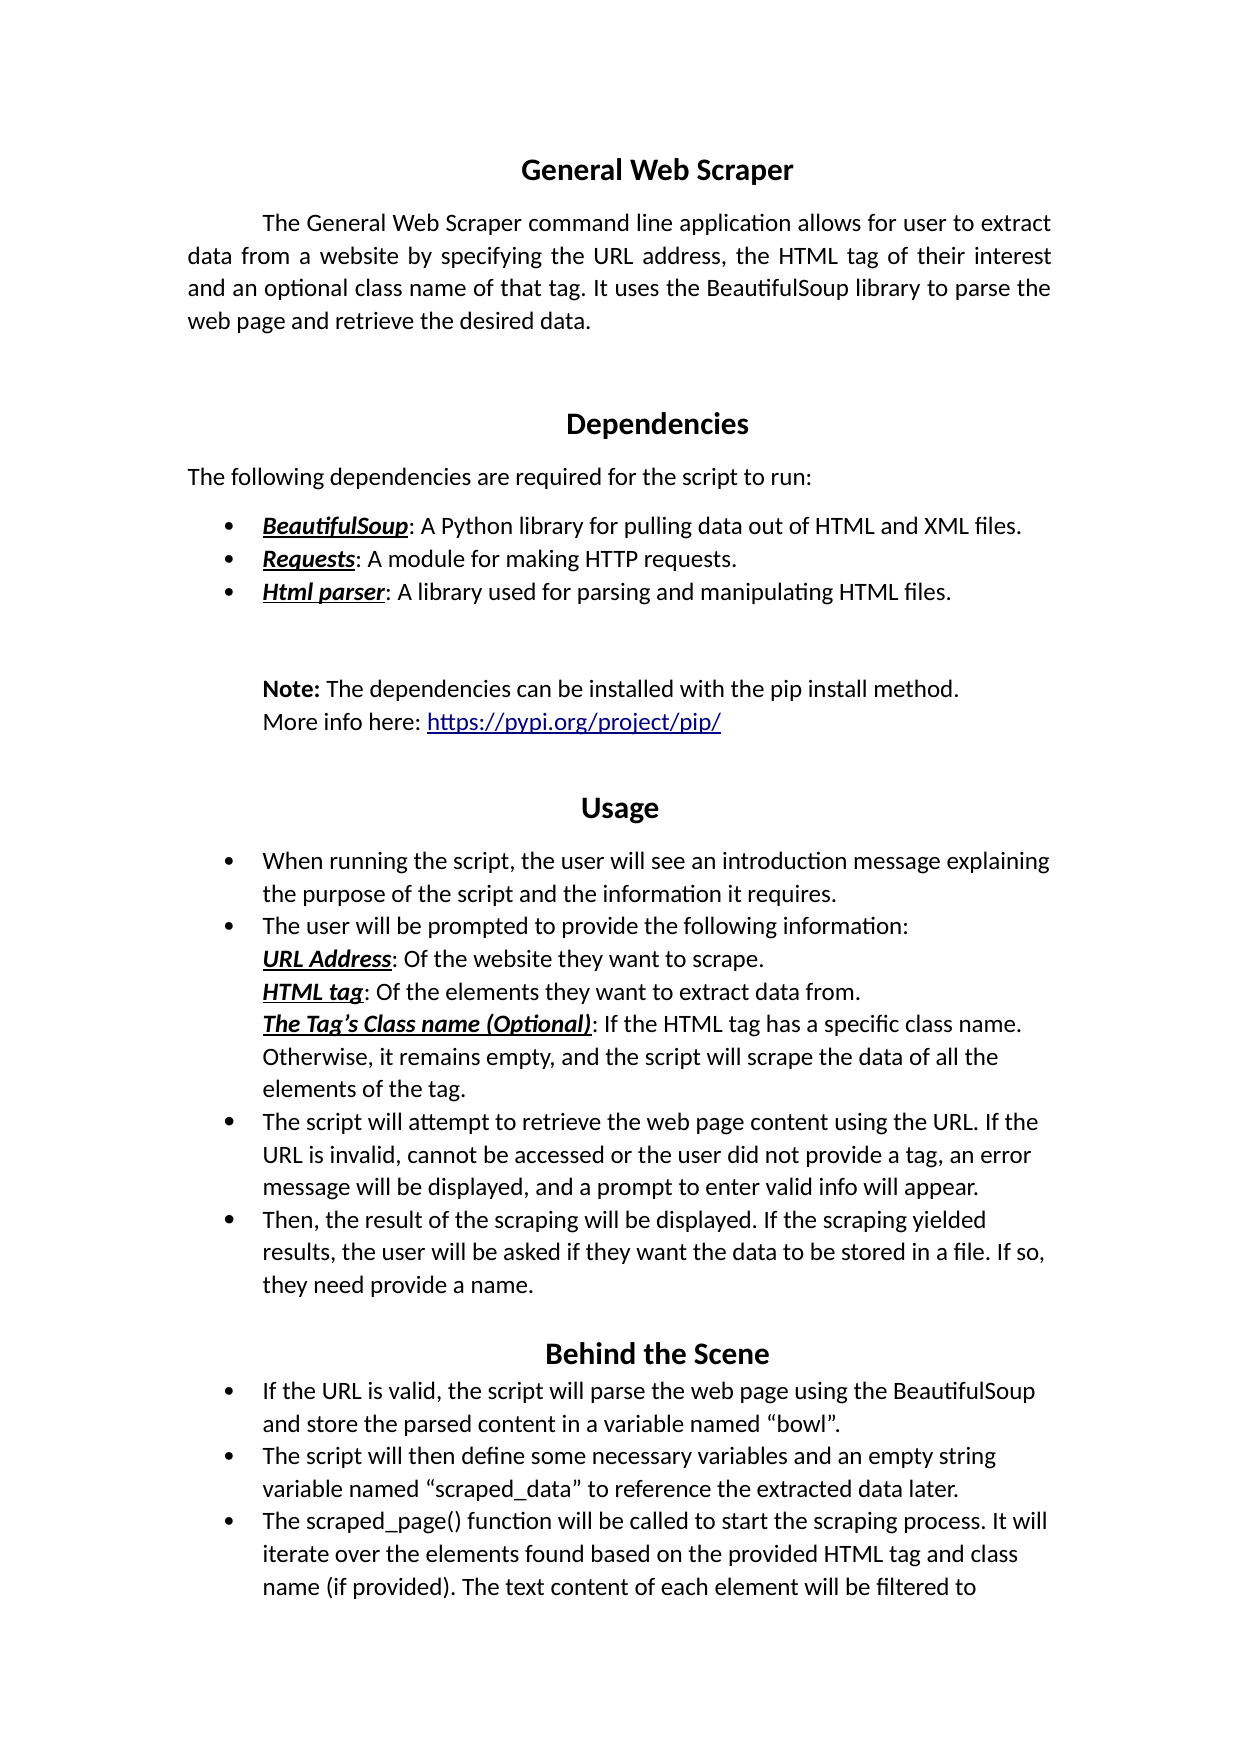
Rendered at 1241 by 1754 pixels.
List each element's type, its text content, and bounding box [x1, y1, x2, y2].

text General Web Scraper [187, 150, 1053, 188]
list The user will be prompted to provide the following information: [225, 911, 1053, 941]
list Then, the result of the scraping will be displayed. If the scraping yielded results, the user will be asked if they want the data to be stored in a file. If so, they need provide a name. [225, 1204, 1053, 1300]
list If the URL is valid, the script will parse the web page using the BeautifulSoup and store the parsed content in a variable named “bowl”. [225, 1375, 1053, 1438]
text The General Web Scraper command line application allows for user to extract data from a website by specifying the URL address, the HTML tag of their interest and an optional class name of that tag. It uses the BeautifulSoup library to parse the web page and retrieve the desired data. [187, 207, 1053, 336]
text HTML tag: Of the elements they want to extract data from. [262, 976, 1053, 1006]
text Behind the Scene [262, 1334, 1053, 1372]
list BeautifulSoup: A Python library for pulling data out of HTML and XML files. [225, 510, 1053, 541]
list When running the script, the user will see an introduction message explaining the purpose of the script and the information it requires. [225, 845, 1053, 908]
text More info here: https://pypi.org/project/pip/ [262, 706, 1053, 737]
list The script will attempt to retrieve the web page content using the URL. If the URL is invalid, cannot be accessed or the user did not provide a tag, an error message will be displayed, and a prompt to enter valid info will appear. [225, 1106, 1053, 1202]
text Dependencies [187, 404, 1053, 442]
text URL Address: Of the website they want to scrape. [262, 943, 1053, 974]
list The scraped_page() function will be called to start the scraping process. It will iterate over the elements found based on the provided HTML tag and class name (if provided). The text content of each element will be filtered to [225, 1506, 1053, 1601]
list Requests: A module for making HTTP requests. [225, 543, 1053, 573]
text Usage [187, 788, 1053, 826]
list The script will then define some necessary variables and an empty string variable named “scraped_data” to reference the extracted data later. [225, 1440, 1053, 1503]
text The Tag’s Class name (Optional): If the HTML tag has a specific class name. Otherwise, it remains empty, and the script will scrape the data of all the elements of the tag. [262, 1008, 1053, 1104]
text Note: The dependencies can be installed with the pip install method. [262, 673, 1053, 704]
text The following dependencies are required for the script to run: [187, 461, 1053, 492]
list Html parser: A library used for parsing and manipulating HTML files. [225, 576, 1053, 606]
